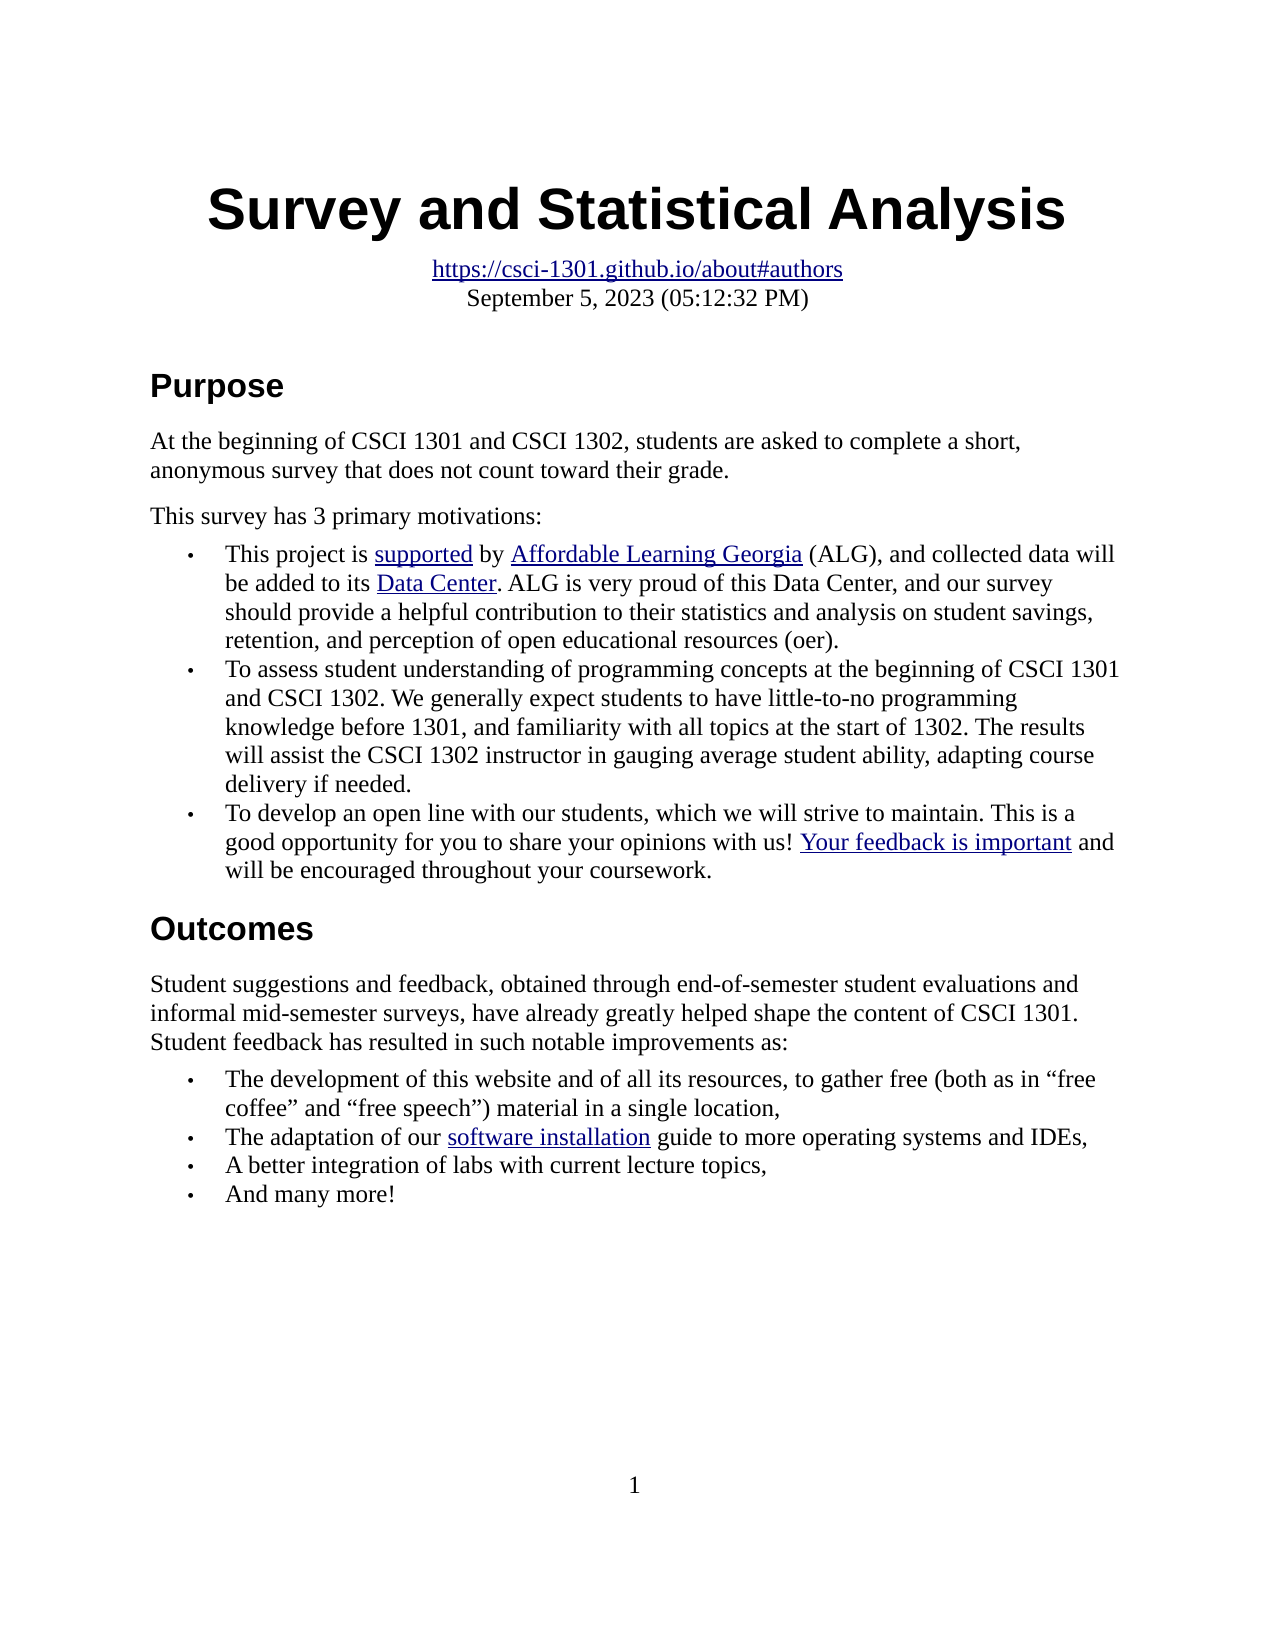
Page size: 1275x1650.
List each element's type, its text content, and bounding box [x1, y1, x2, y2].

list And many more! [187, 1179, 1125, 1208]
text September 5, 2023 (05:12:32 PM) [150, 283, 1125, 312]
title Survey and Statistical Analysis [150, 175, 1125, 242]
list This project is supported by Affordable Learning Georgia (ALG), and collected data will be added to its Data Center. ALG is very proud of this Data Center, and our survey should provide a helpful contribution to their statistics and analysis on student savings, retention, and perception of open educational resources (oer). [187, 539, 1125, 654]
list To develop an open line with our students, which we will strive to maintain. This is a good opportunity for you to share your opinions with us! Your feedback is important and will be encouraged throughout your coursework. [187, 798, 1125, 884]
subtitle Purpose [150, 366, 1125, 404]
subtitle Outcomes [150, 909, 1125, 948]
text Student suggestions and feedback, obtained through end-of-semester student evaluations and informal mid-semester surveys, have already greatly helped shape the content of CSCI 1301. Student feedback has resulted in such notable improvements as: [150, 969, 1125, 1055]
list The development of this website and of all its resources, to gather free (both as in “free coffee” and “free speech”) material in a single location, [187, 1064, 1125, 1122]
list The adaptation of our software installation guide to more operating systems and IDEs, [187, 1122, 1125, 1151]
text At the beginning of CSCI 1301 and CSCI 1302, students are asked to complete a short, anonymous survey that does not count toward their grade. [150, 426, 1125, 483]
text This survey has 3 primary motivations: [150, 501, 1125, 530]
text https://csci-1301.github.io/about#authors [150, 254, 1125, 283]
list A better integration of labs with current lecture topics, [187, 1151, 1125, 1179]
list To assess student understanding of programming concepts at the beginning of CSCI 1301 and CSCI 1302. We generally expect students to have little-to-no programming knowledge before 1301, and familiarity with all topics at the start of 1302. The results will assist the CSCI 1302 instructor in gauging average student ability, adapting course delivery if needed. [187, 654, 1125, 798]
